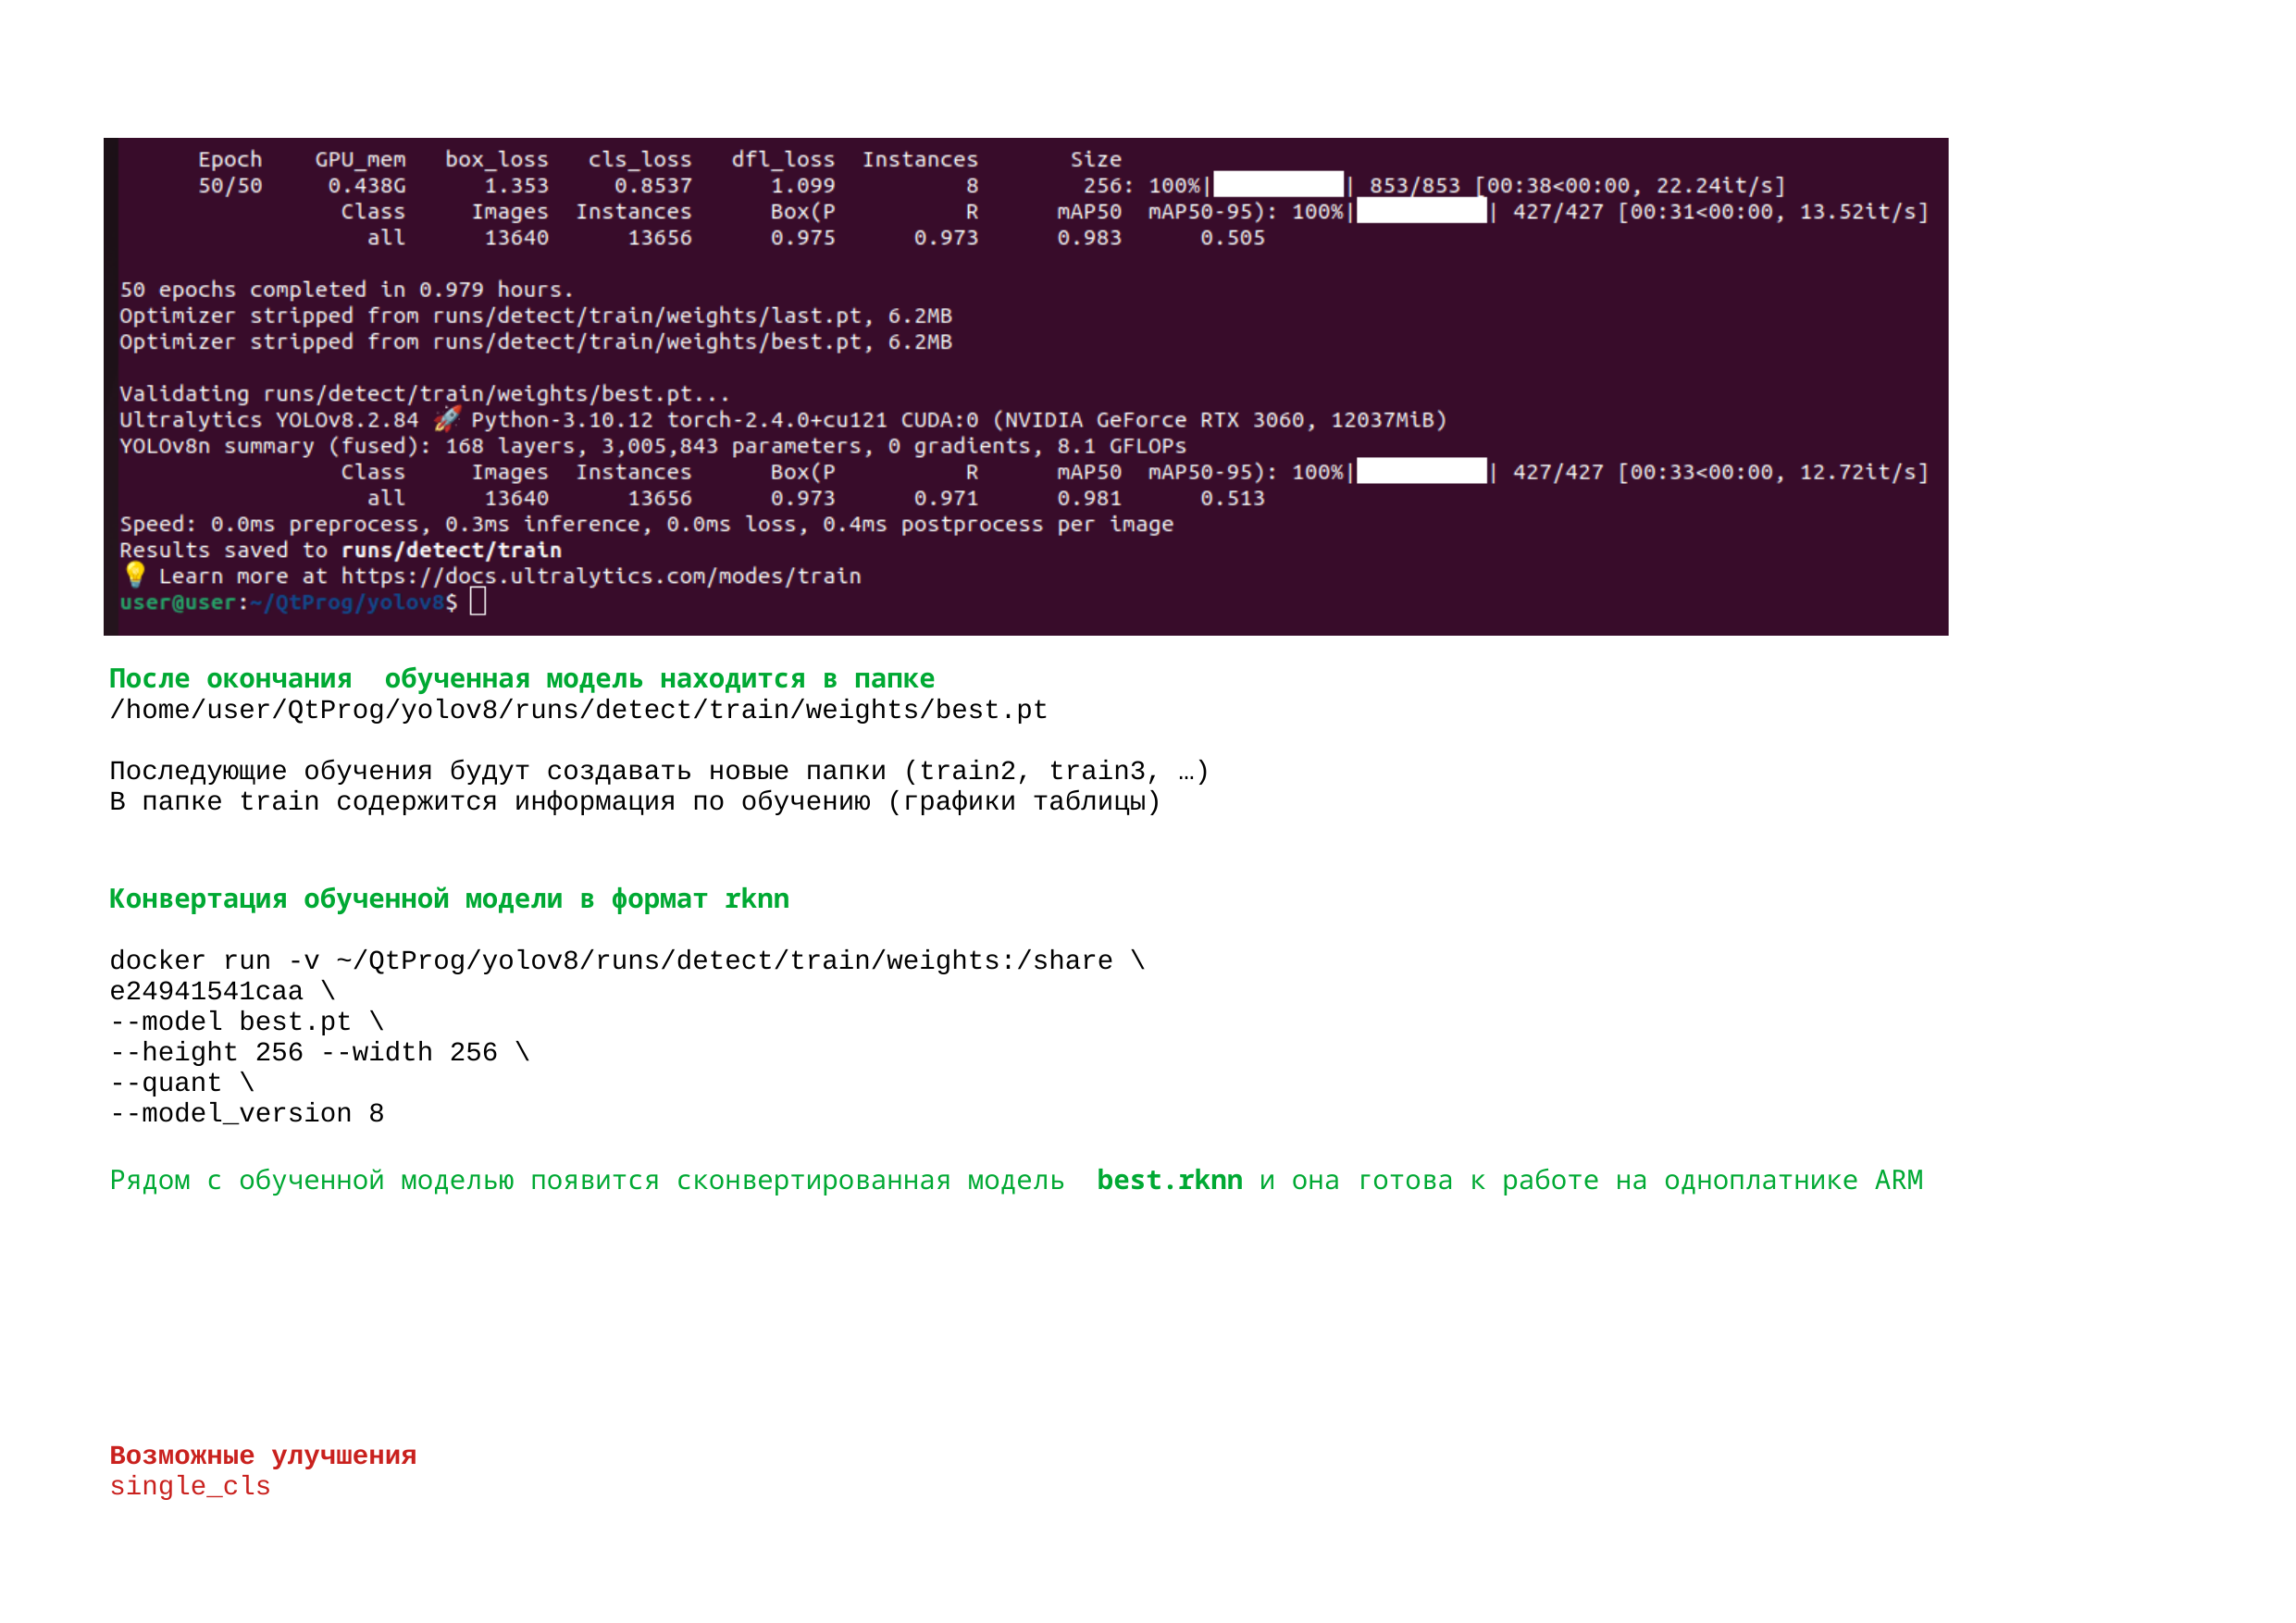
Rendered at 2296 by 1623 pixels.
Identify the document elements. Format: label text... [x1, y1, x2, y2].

text --model best.pt \ [109, 1008, 2186, 1038]
text single_cls [109, 1472, 2186, 1503]
text После окончания обученная модель находится в папке [109, 659, 2186, 696]
text --model_version 8 [109, 1099, 2186, 1130]
text Возможные улучшения [109, 1442, 2186, 1472]
text Конвертация обученной модели в формат rknn [109, 879, 2186, 916]
picture [104, 138, 1949, 636]
text e24941541caa \ [109, 977, 2186, 1008]
text --height 256 --width 256 \ [109, 1038, 2186, 1069]
text В папке train содержится информация по обучению (графики таблицы) [109, 787, 2186, 818]
text Последующие обучения будут создавать новые папки (train2, train3, …) [109, 757, 2186, 787]
text Рядом с обученной моделью появится сконвертированная модель best.rknn и она готова к работе на одноплатнике ARM [109, 1160, 2186, 1197]
text docker run -v ~/QtProg/yolov8/runs/detect/train/weights:/share \ [109, 947, 2186, 977]
text --quant \ [109, 1069, 2186, 1099]
text /home/user/QtProg/yolov8/runs/detect/train/weights/best.pt [109, 696, 2186, 726]
